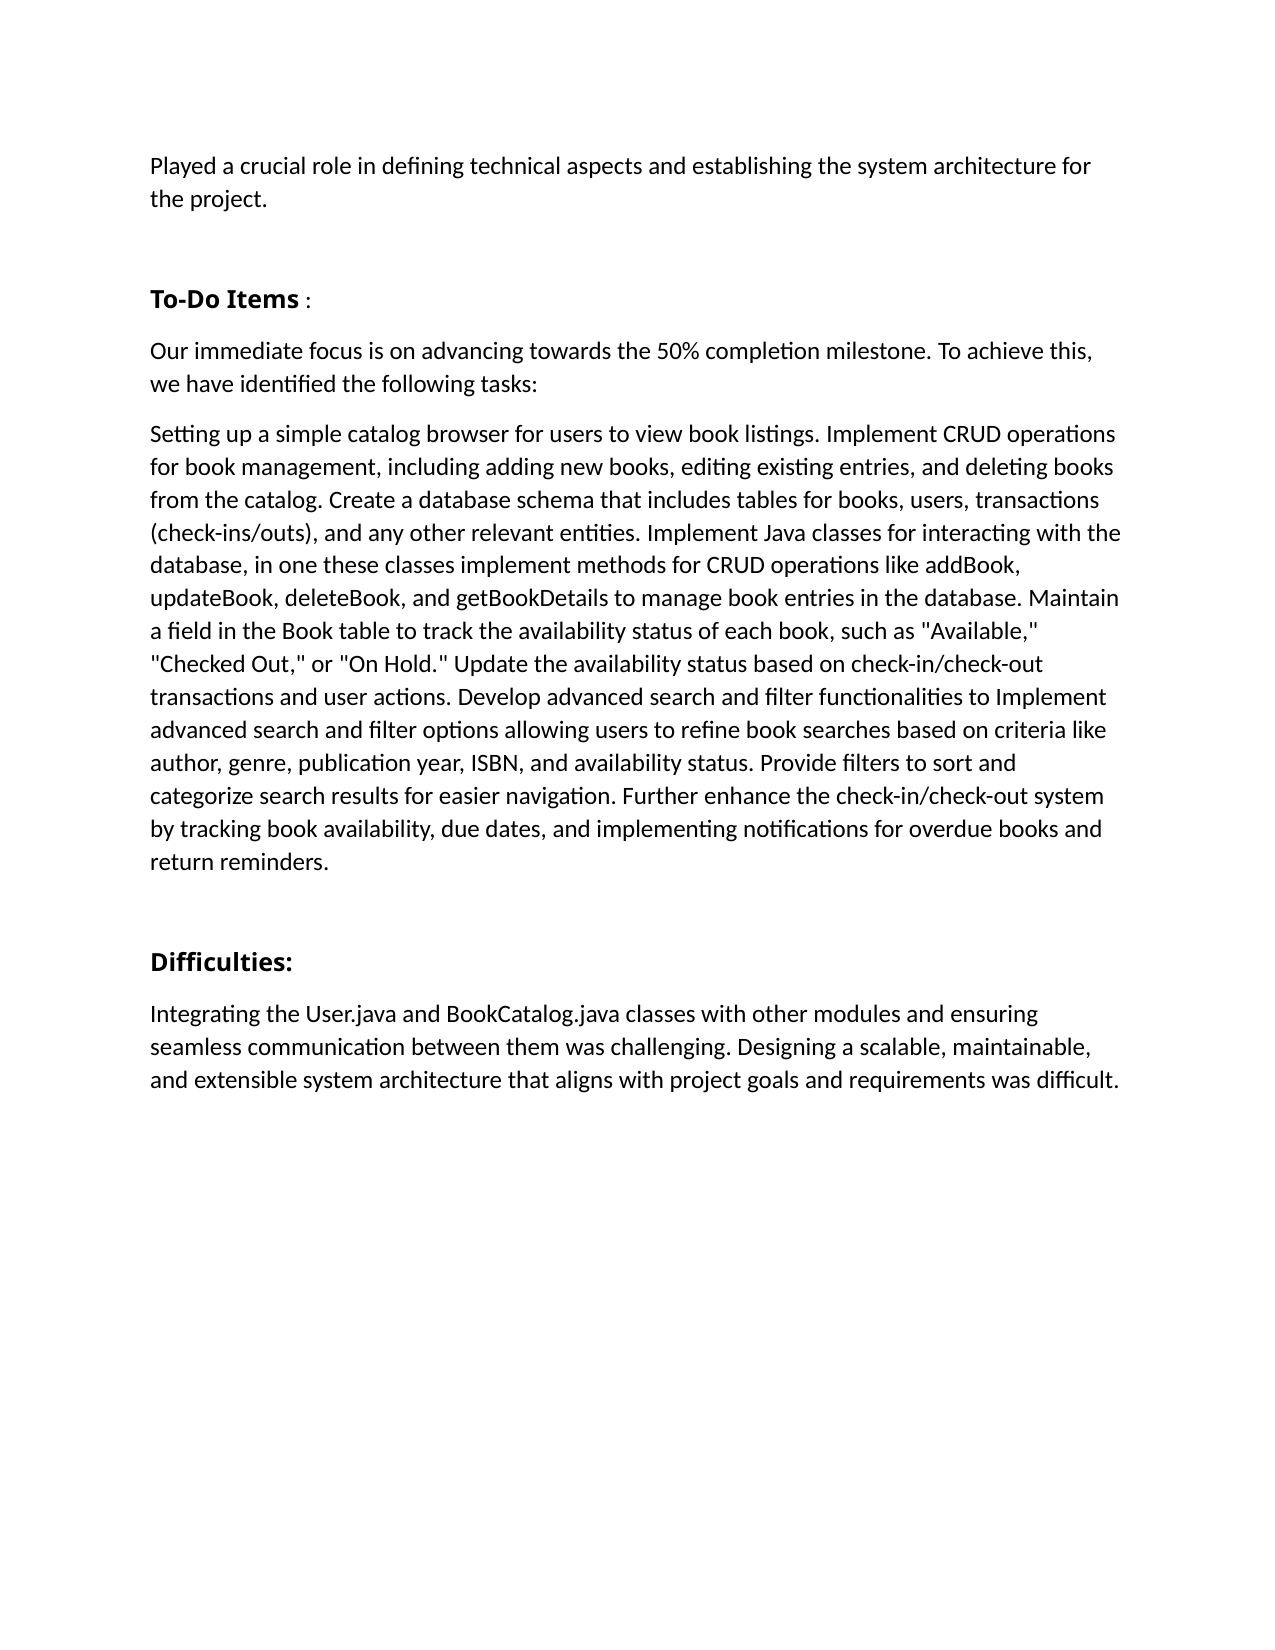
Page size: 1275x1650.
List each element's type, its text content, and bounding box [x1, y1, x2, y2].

text Integrating the User.java and BookCatalog.java classes with other modules and ensuring seamless communication between them was challenging. Designing a scalable, maintainable, and extensible system architecture that aligns with project goals and requirements was difficult. [150, 998, 1125, 1095]
text Difficulties: [150, 945, 1125, 979]
text Our immediate focus is on advancing towards the 50% completion milestone. To achieve this, we have identified the following tasks: [150, 336, 1125, 399]
text Played a crucial role in defining technical aspects and establishing the system architecture for the project. [150, 150, 1125, 213]
text Setting up a simple catalog browser for users to view book listings. Implement CRUD operations for book management, including adding new books, editing existing entries, and deleting books from the catalog. Create a database schema that includes tables for books, users, transactions (check-ins/outs), and any other relevant entities. Implement Java classes for interacting with the database, in one these classes implement methods for CRUD operations like addBook, updateBook, deleteBook, and getBookDetails to manage book entries in the database. Maintain a field in the Book table to track the availability status of each book, such as "Available," "Checked Out," or "On Hold." Update the availability status based on check-in/check-out transactions and user actions. Develop advanced search and filter functionalities to Implement advanced search and filter options allowing users to refine book searches based on criteria like author, genre, publication year, ISBN, and availability status. Provide filters to sort and categorize search results for easier navigation. Further enhance the check-in/check-out system by tracking book availability, due dates, and implementing notifications for overdue books and return reminders. [150, 418, 1125, 876]
text To-Do Items : [150, 282, 1125, 316]
